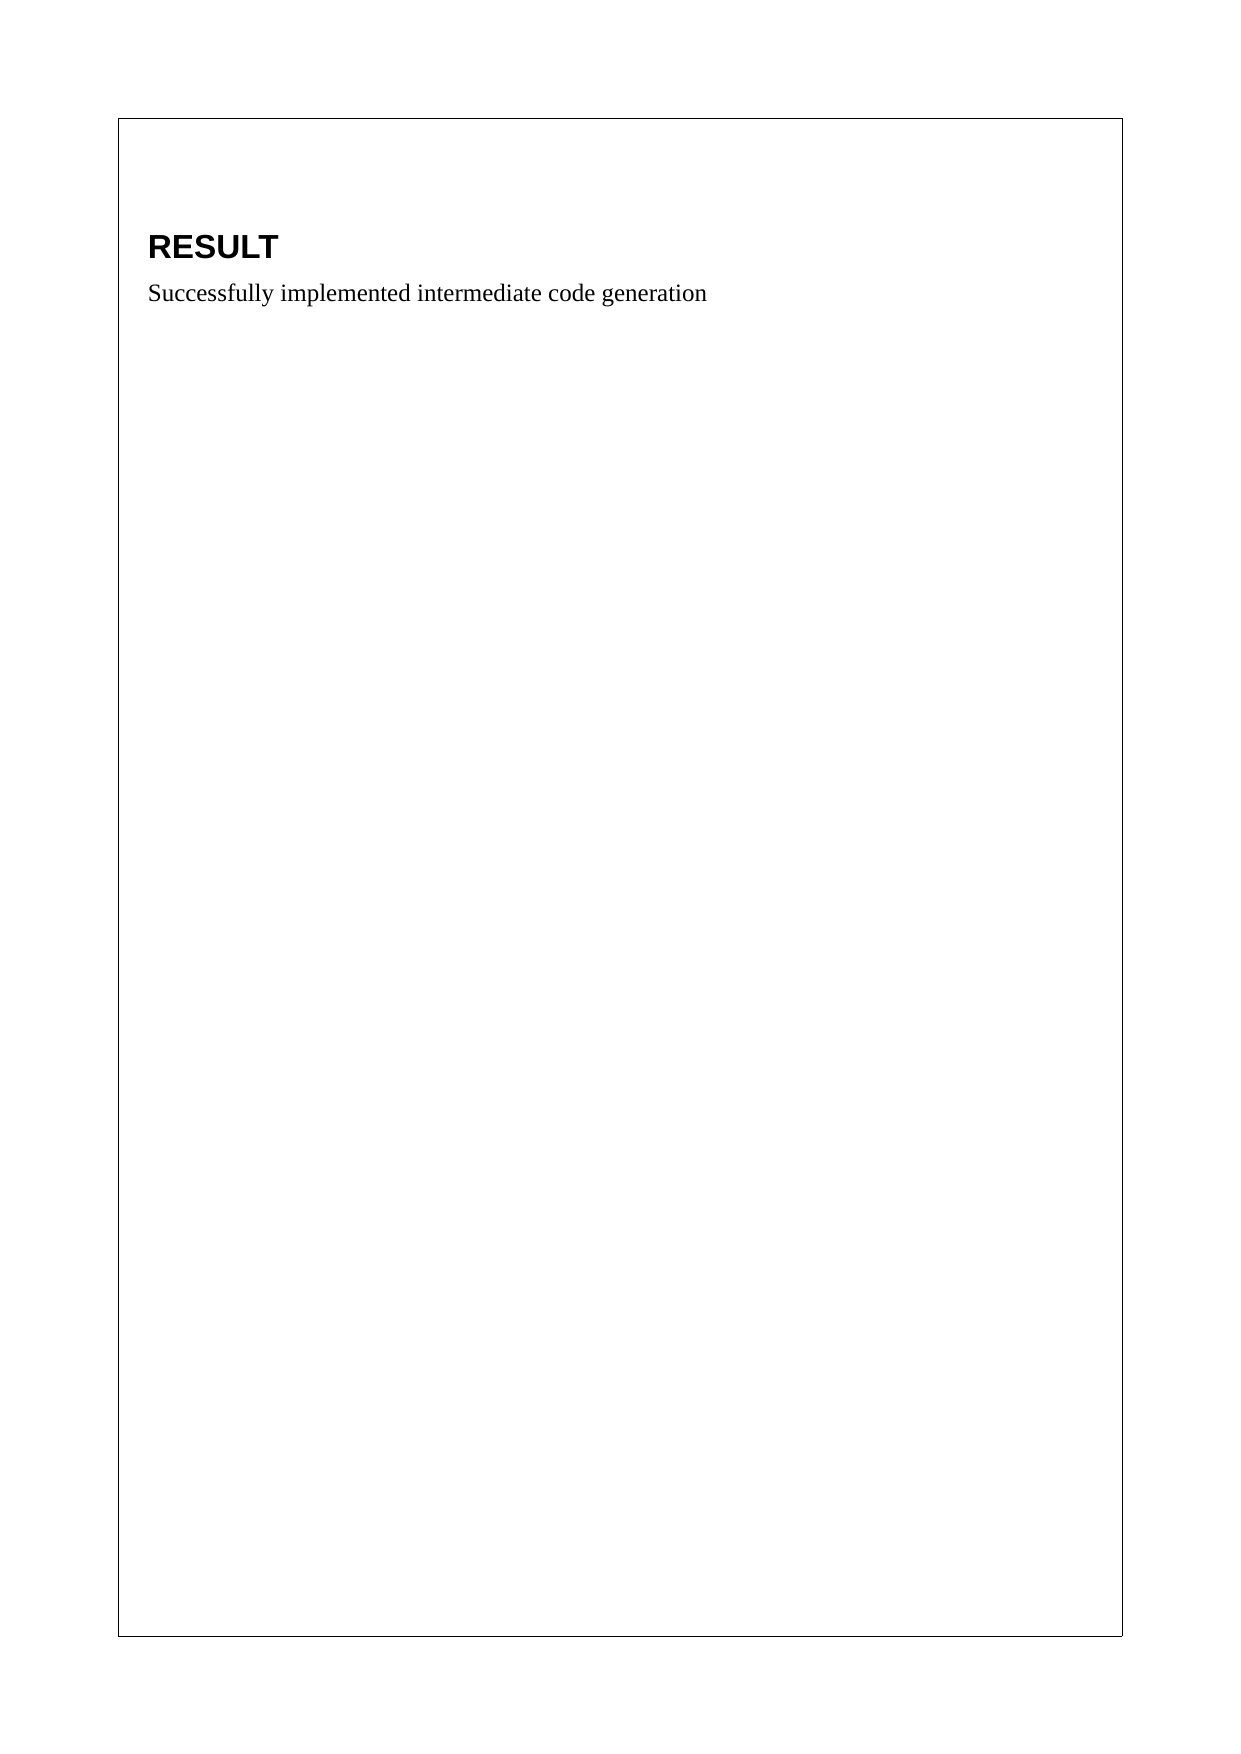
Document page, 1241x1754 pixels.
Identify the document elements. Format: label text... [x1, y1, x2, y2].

text Successfully implemented intermediate code generation [148, 278, 1092, 306]
subtitle RESULT [148, 227, 1092, 265]
